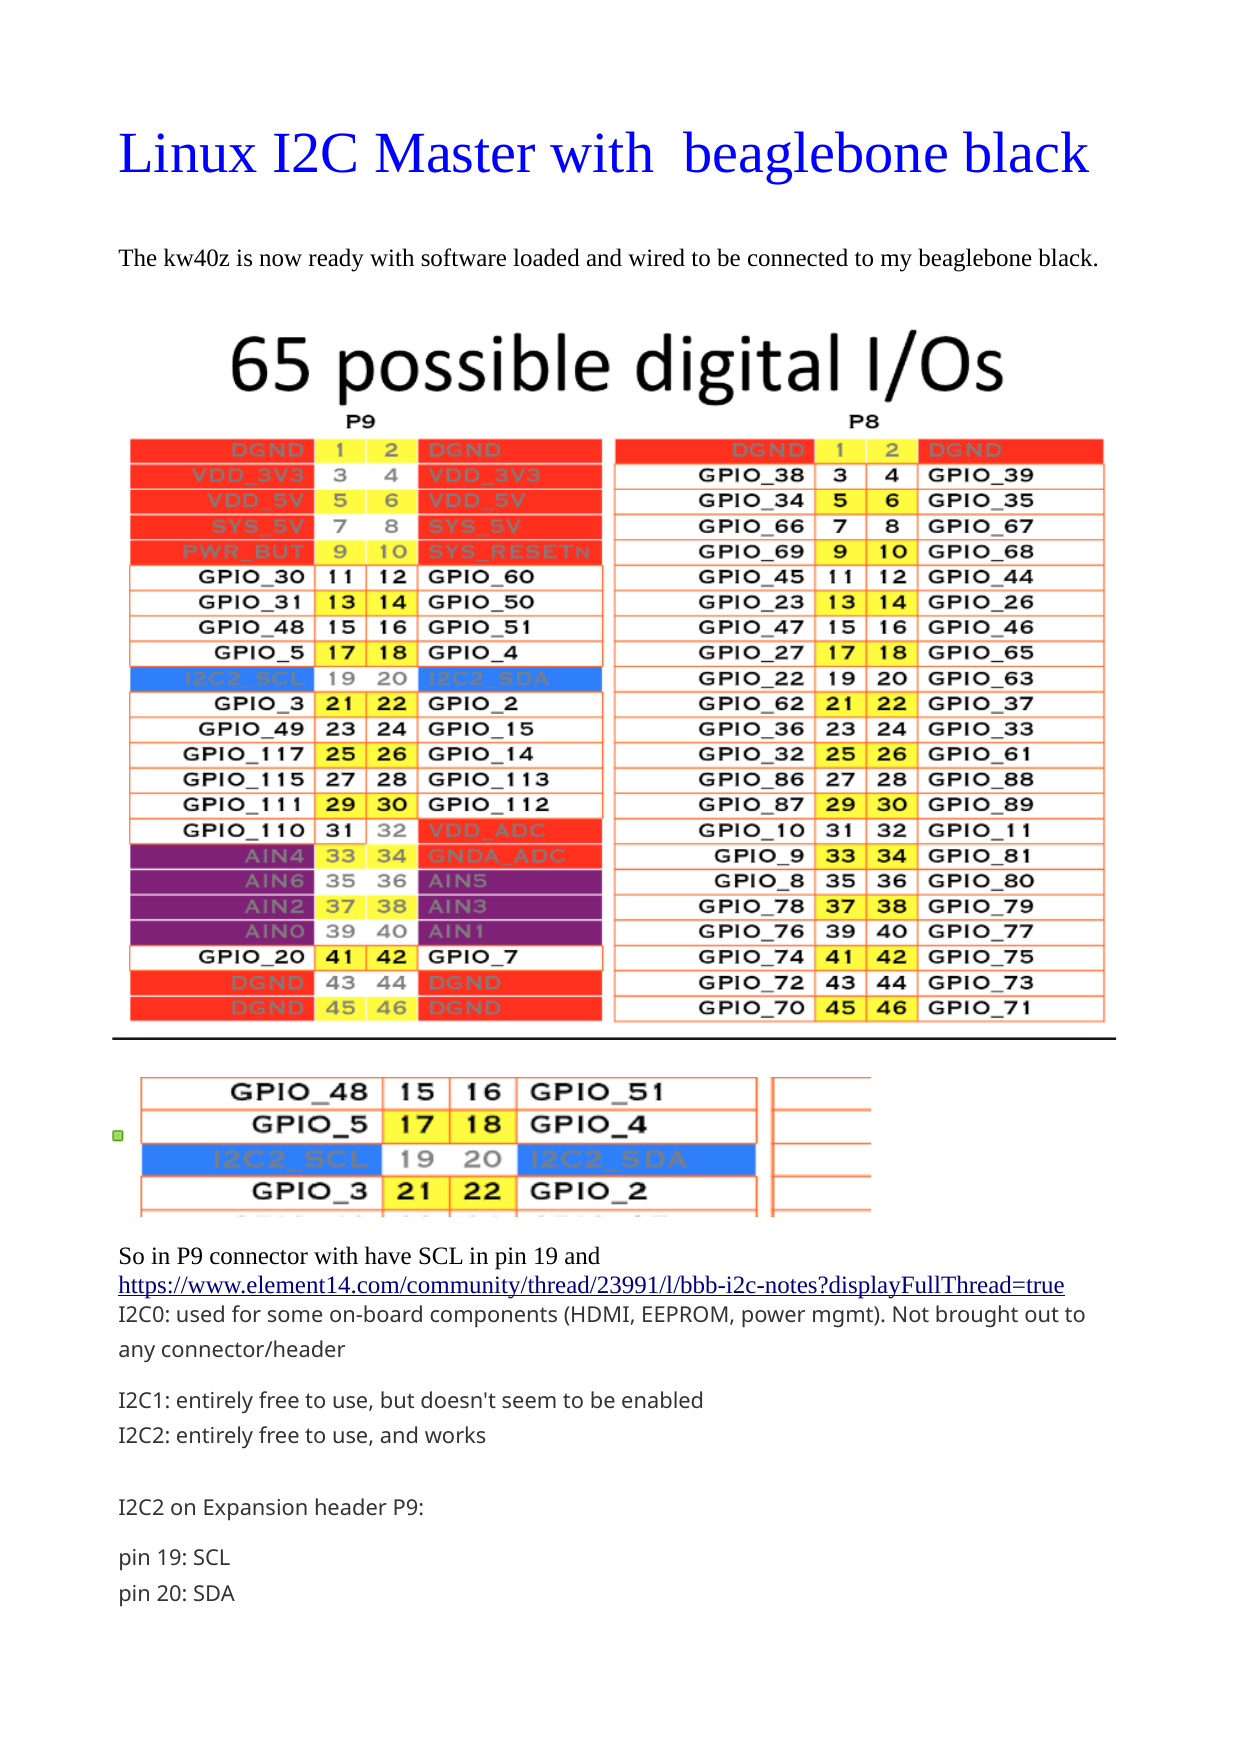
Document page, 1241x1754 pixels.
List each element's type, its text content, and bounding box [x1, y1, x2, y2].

text The kw40z is now ready with software loaded and wired to be connected to my beaglebone black. [118, 243, 1122, 271]
picture [112, 282, 1117, 1040]
text So in P9 connector with have SCL in pin 19 and [118, 1241, 1122, 1270]
text I2C0: used for some on-board components (HDMI, EEPROM, power mgmt). Not brought out to any connector/header [118, 1299, 1122, 1364]
text pin 20: SDA [118, 1578, 1122, 1608]
text Linux I2C Master with beaglebone black [118, 118, 1122, 185]
picture [76, 1077, 872, 1217]
text https://www.element14.com/community/thread/23991/l/bbb-i2c-notes?displayFullThread=true [118, 1270, 1122, 1299]
text I2C2: entirely free to use, and works [118, 1421, 1122, 1450]
text pin 19: SCL [118, 1542, 1122, 1572]
text I2C1: entirely free to use, but doesn't seem to be enabled [118, 1385, 1122, 1414]
text I2C2 on Expansion header P9: [118, 1492, 1122, 1522]
